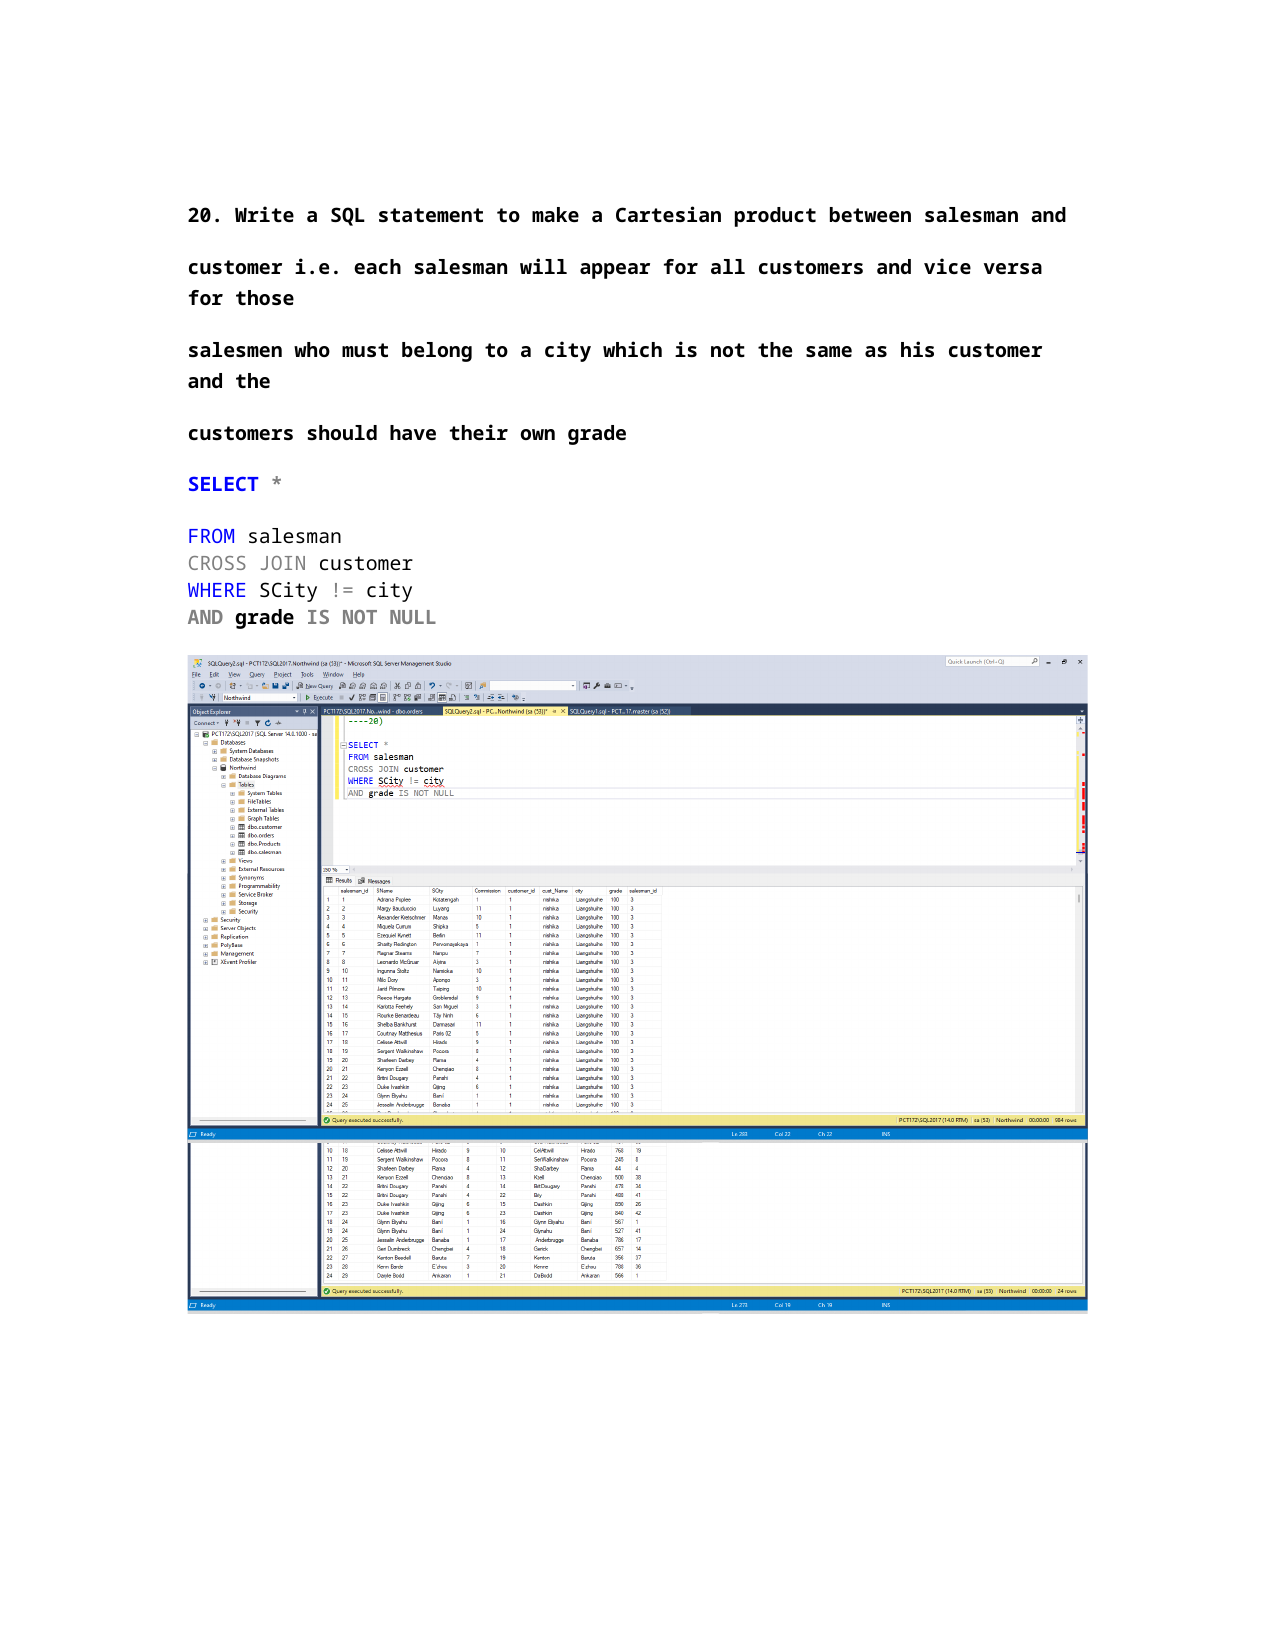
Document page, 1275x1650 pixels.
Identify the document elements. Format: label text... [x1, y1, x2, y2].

text SELECT * [187, 471, 1087, 498]
text WHERE SCity != city [187, 576, 1087, 603]
text 20. Write a SQL statement to make a Cartesian product between salesman and [187, 202, 1087, 229]
text salesmen who must belong to a city which is not the same as his customer and the [187, 336, 1087, 394]
text AND grade IS NOT NULL [187, 603, 1087, 630]
picture [187, 655, 1088, 1314]
text FROM salesman [187, 522, 1087, 549]
text customer i.e. each salesman will appear for all customers and vice versa for those [187, 253, 1087, 311]
text CROSS JOIN customer [187, 549, 1087, 576]
text customers should have their own grade [187, 419, 1087, 446]
